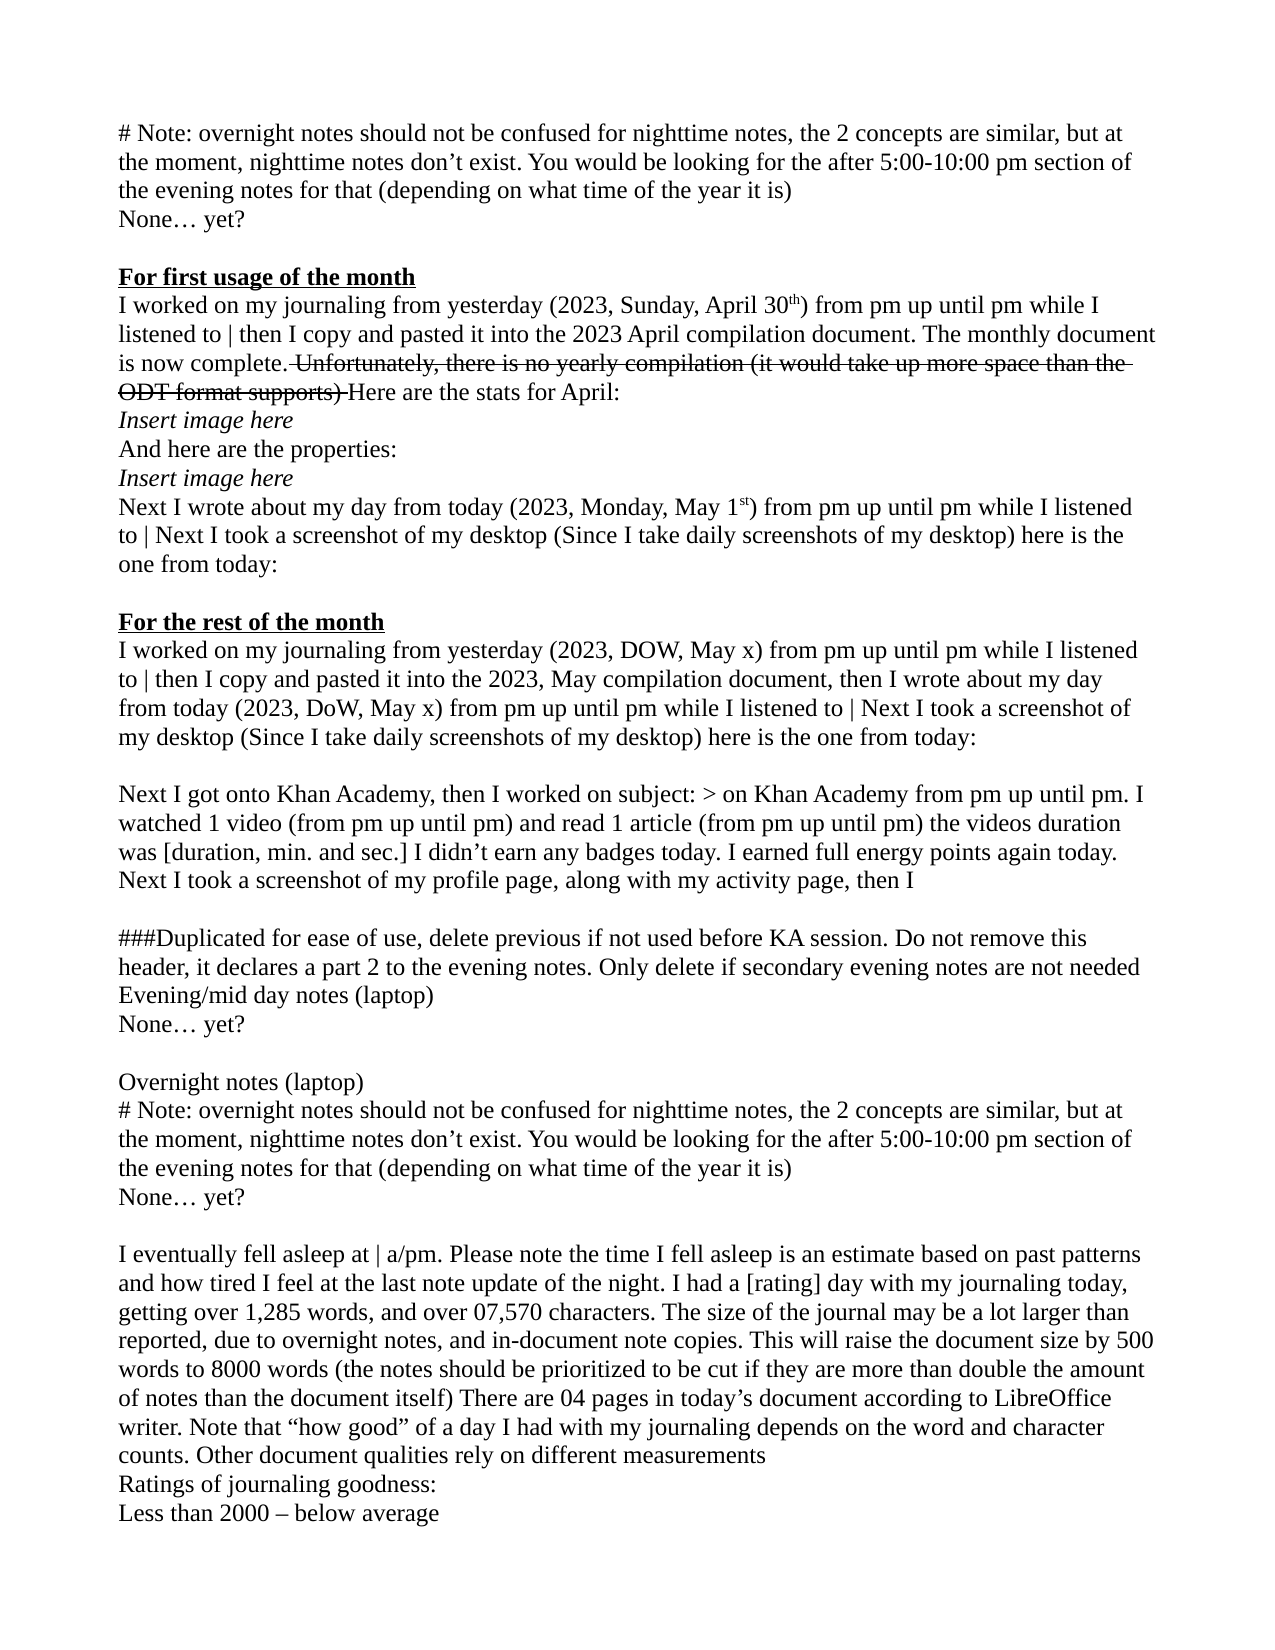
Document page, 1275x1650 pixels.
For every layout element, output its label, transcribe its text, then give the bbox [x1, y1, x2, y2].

text Insert image here [118, 406, 1157, 434]
text I worked on my journaling from yesterday (2023, DOW, May x) from pm up until pm while I listened to | then I copy and pasted it into the 2023, May compilation document, then I wrote about my day from today (2023, DoW, May x) from pm up until pm while I listened to | Next I took a screenshot of my desktop (Since I take daily screenshots of my desktop) here is the one from today: [118, 636, 1157, 751]
text Evening/mid day notes (laptop) [118, 981, 1157, 1009]
text None… yet? [118, 1182, 1157, 1211]
text Insert image here [118, 463, 1157, 492]
text ###Duplicated for ease of use, delete previous if not used before KA session. Do not remove this header, it declares a part 2 to the evening notes. Only delete if secondary evening notes are not needed [118, 923, 1157, 981]
text And here are the properties: [118, 434, 1157, 463]
text Next I wrote about my day from today (2023, Monday, May 1st) from pm up until pm while I listened to | Next I took a screenshot of my desktop (Since I take daily screenshots of my desktop) here is the one from today: [118, 492, 1157, 578]
text For the rest of the month [118, 607, 1157, 636]
text Less than 2000 – below average [118, 1498, 1157, 1527]
text # Note: overnight notes should not be confused for nighttime notes, the 2 concepts are similar, but at the moment, nighttime notes don’t exist. You would be looking for the after 5:00-10:00 pm section of the evening notes for that (depending on what time of the year it is) [118, 118, 1157, 204]
text Overnight notes (laptop) [118, 1067, 1157, 1096]
text # Note: overnight notes should not be confused for nighttime notes, the 2 concepts are similar, but at the moment, nighttime notes don’t exist. You would be looking for the after 5:00-10:00 pm section of the evening notes for that (depending on what time of the year it is) [118, 1096, 1157, 1182]
text I eventually fell asleep at | a/pm. Please note the time I fell asleep is an estimate based on past patterns and how tired I feel at the last note update of the night. I had a [rating] day with my journaling today, getting over 1,285 words, and over 07,570 characters. The size of the journal may be a lot larger than reported, due to overnight notes, and in-document note copies. This will raise the document size by 500 words to 8000 words (the notes should be prioritized to be cut if they are more than double the amount of notes than the document itself) There are 04 pages in today’s document according to LibreOffice writer. Note that “how good” of a day I had with my journaling depends on the word and character counts. Other document qualities rely on different measurements [118, 1239, 1157, 1469]
text For first usage of the month [118, 262, 1157, 291]
text I worked on my journaling from yesterday (2023, Sunday, April 30th) from pm up until pm while I listened to | then I copy and pasted it into the 2023 April compilation document. The monthly document is now complete. Unfortunately, there is no yearly compilation (it would take up more space than the ODT format supports) Here are the stats for April: [118, 291, 1157, 406]
text None… yet? [118, 204, 1157, 233]
text None… yet? [118, 1009, 1157, 1038]
text Ratings of journaling goodness: [118, 1469, 1157, 1498]
text Next I got onto Khan Academy, then I worked on subject: > on Khan Academy from pm up until pm. I watched 1 video (from pm up until pm) and read 1 article (from pm up until pm) the videos duration was [duration, min. and sec.] I didn’t earn any badges today. I earned full energy points again today. Next I took a screenshot of my profile page, along with my activity page, then I [118, 779, 1157, 894]
